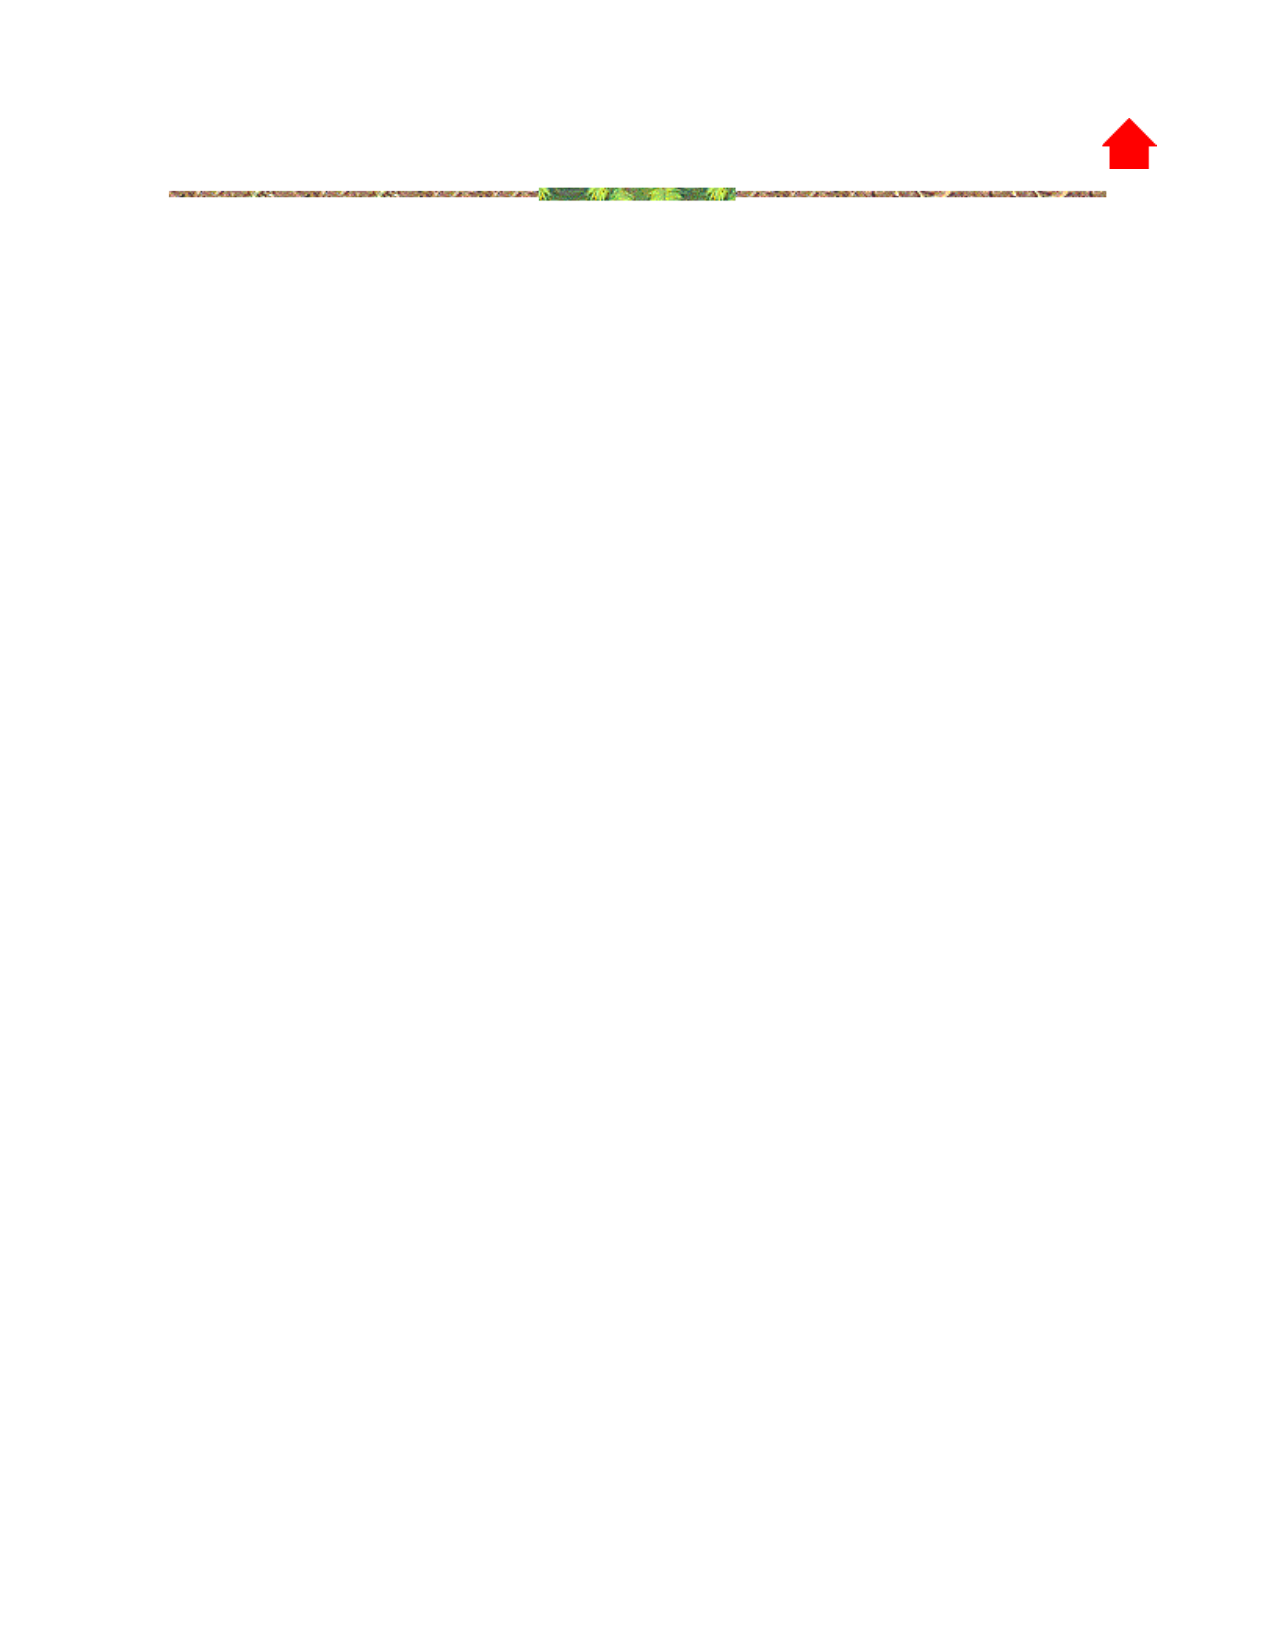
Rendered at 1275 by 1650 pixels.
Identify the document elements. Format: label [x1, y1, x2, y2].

picture [168, 187, 1107, 203]
picture [1102, 118, 1157, 169]
